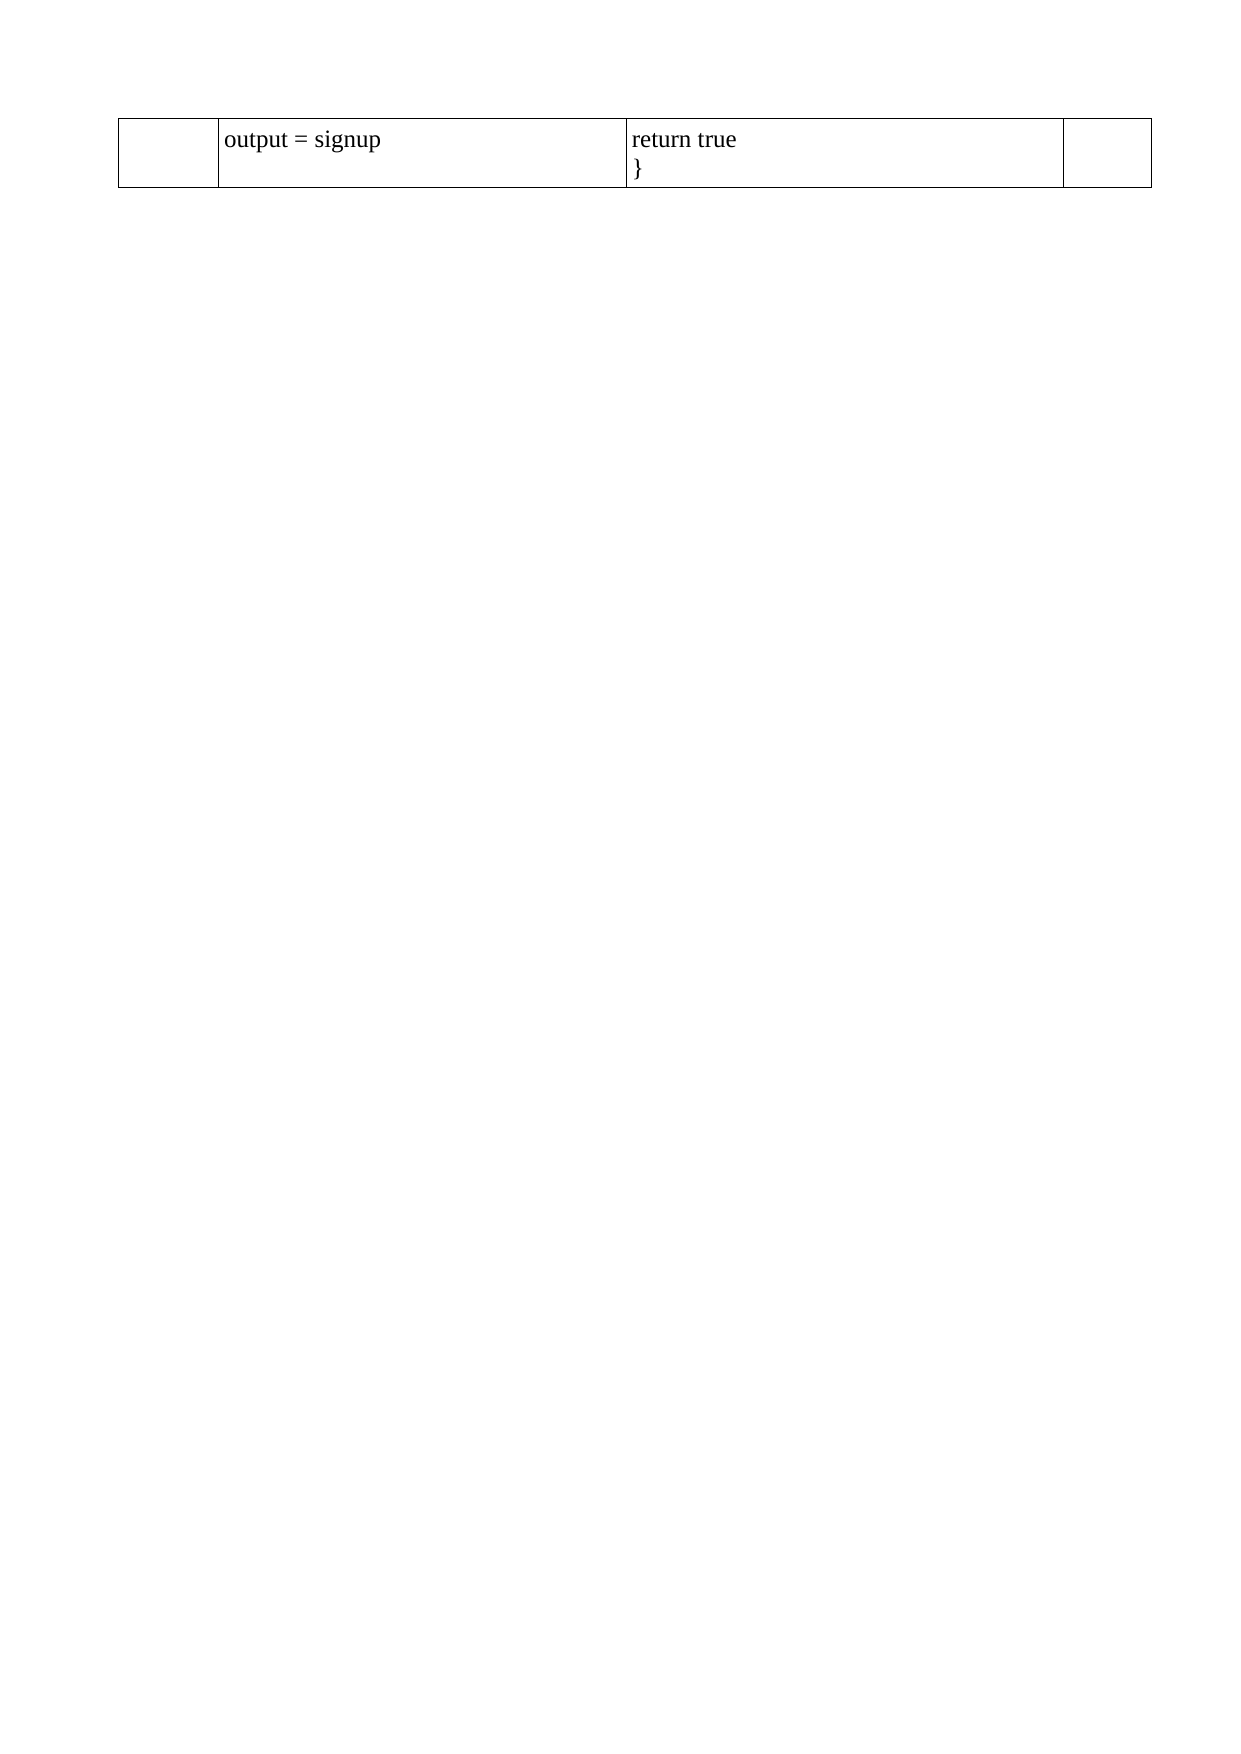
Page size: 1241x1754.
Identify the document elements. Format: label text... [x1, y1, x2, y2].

table_cell [1064, 119, 1151, 187]
table_cell return true } [627, 119, 1063, 187]
table_cell [119, 119, 218, 187]
table_cell output = signup [219, 119, 626, 187]
